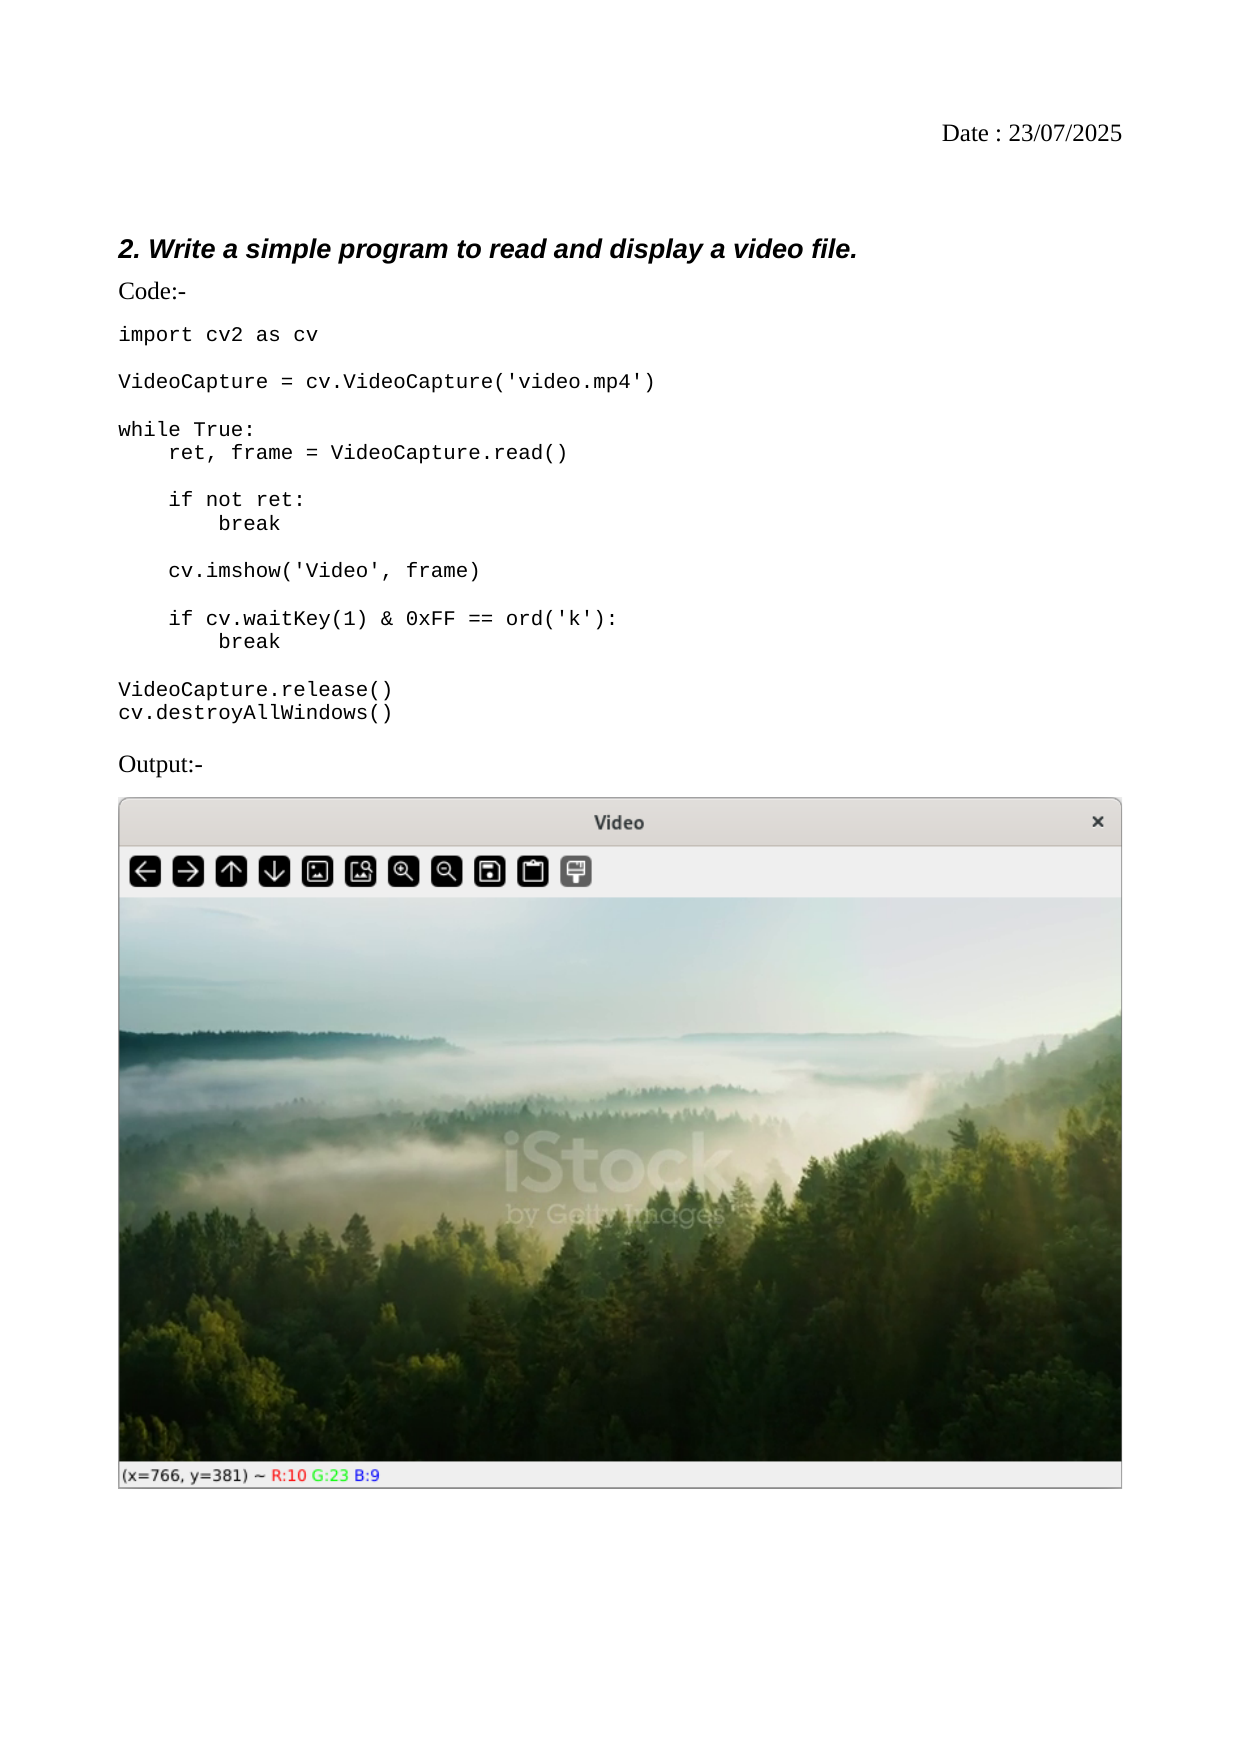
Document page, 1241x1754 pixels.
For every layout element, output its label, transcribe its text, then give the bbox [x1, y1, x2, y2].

text ret, frame = VideoCapture.read() [118, 442, 1122, 466]
subtitle 2. Write a simple program to read and display a video file. [118, 233, 1122, 264]
text Output:- [118, 749, 1122, 778]
text VideoCapture = cv.VideoCapture('video.mp4') [118, 371, 1122, 395]
text import cv2 as cv [118, 324, 1122, 348]
text while True: [118, 418, 1122, 442]
text if cv.waitKey(1) & 0xFF == ord('k'): [118, 608, 1122, 631]
text cv.imshow('Video', frame) [118, 560, 1122, 584]
text cv.destroyAllWindows() [118, 702, 1122, 726]
text Code:- [118, 276, 1122, 305]
text break [118, 631, 1122, 655]
picture [118, 797, 1123, 1489]
text if not ret: [118, 489, 1122, 513]
text VideoCapture.release() [118, 679, 1122, 702]
text break [118, 513, 1122, 537]
